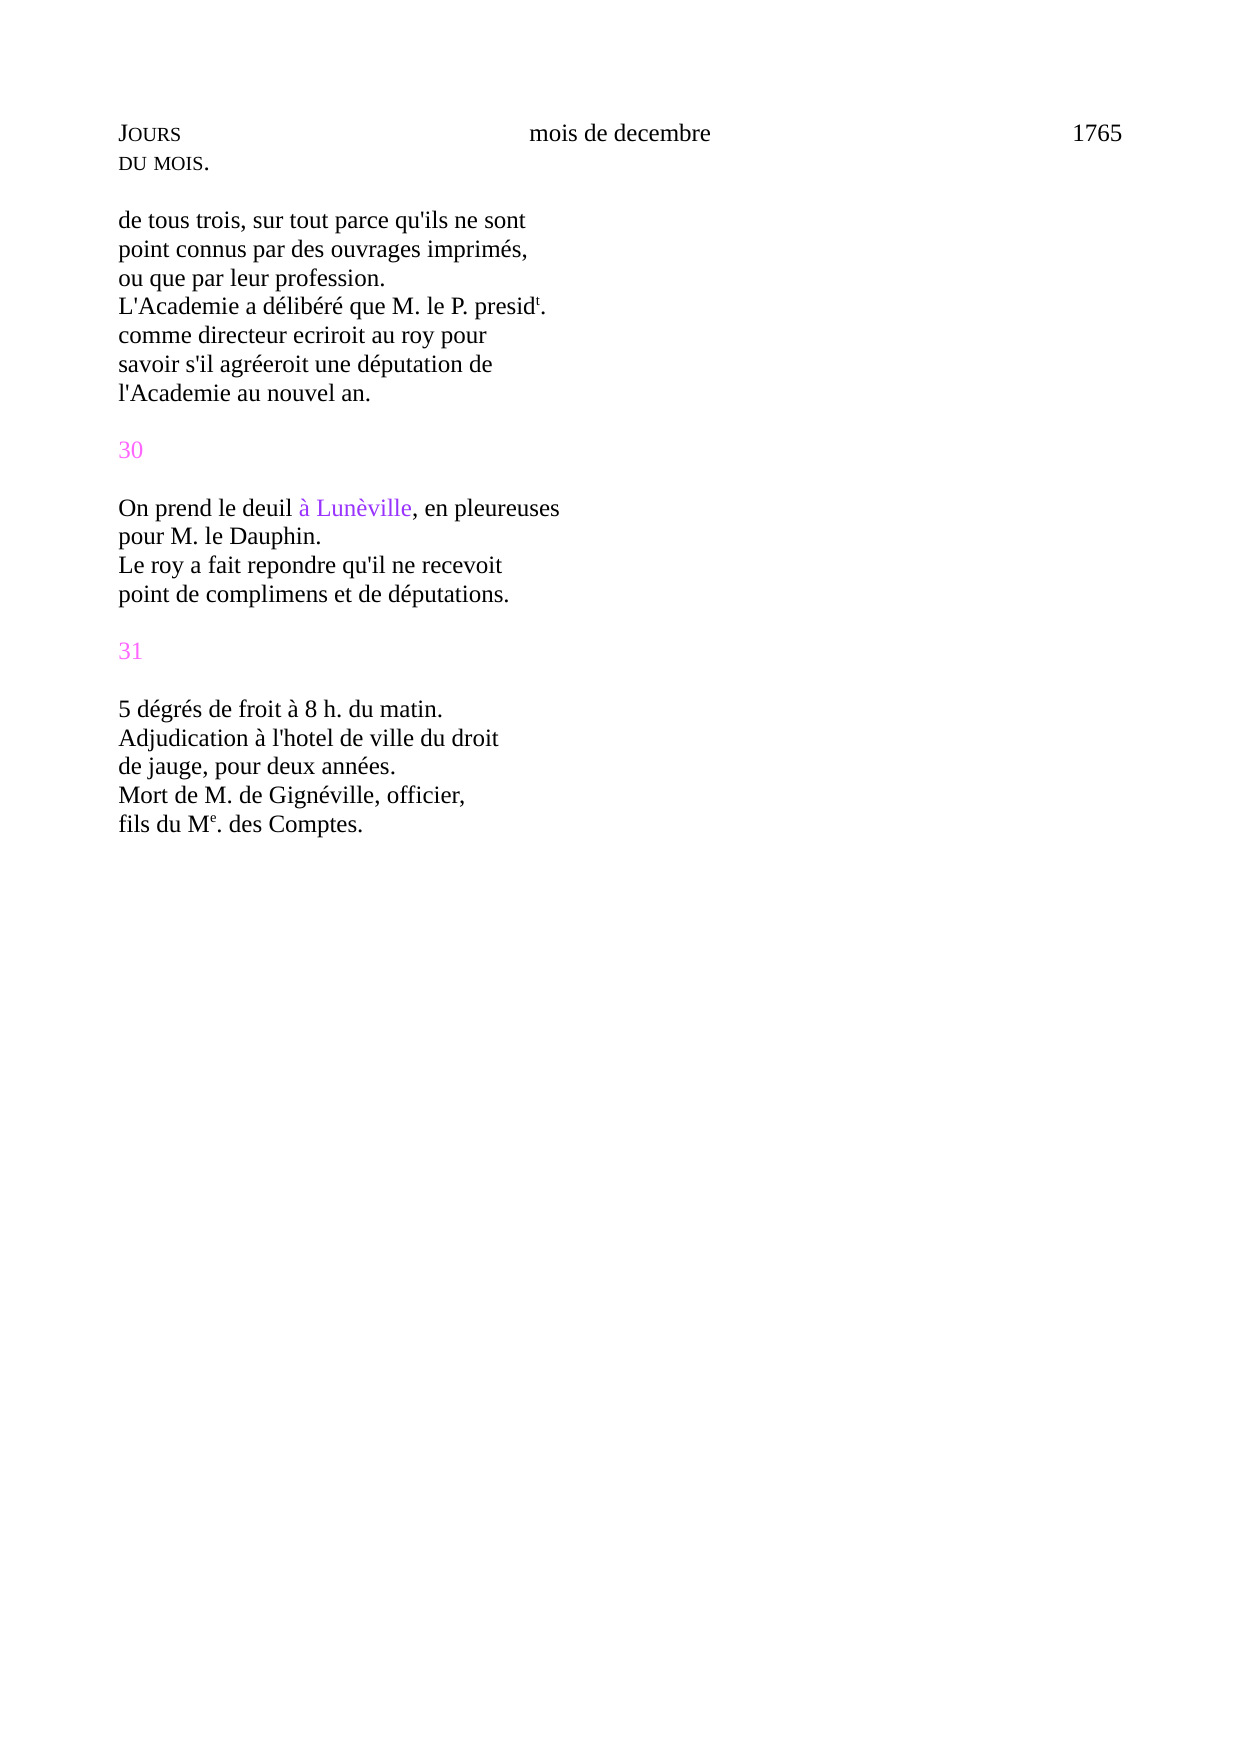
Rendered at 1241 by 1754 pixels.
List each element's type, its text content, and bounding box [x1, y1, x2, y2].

text de tous trois, sur tout parce qu'ils ne sont point connus par des ouvrages imprimés, ou que par leur profession. [118, 205, 1122, 291]
text Mort de M. de Gignéville, officier, fils du Me. des Comptes. [118, 780, 1122, 838]
text Adjudication à l'hotel de ville du droit de jauge, pour deux années. [118, 723, 1122, 780]
text 31 5 dégrés de froit à 8 h. du matin. [118, 636, 1122, 723]
text Le roy a fait repondre qu'il ne recevoit point de complimens et de députations. [118, 550, 1122, 608]
text 30 On prend le deuil à Lunèville, en pleureuses pour M. le Dauphin. [118, 435, 1122, 550]
text L'Academie a délibéré que M. le P. presidt. comme directeur ecriroit au roy pour savoir s'il agréeroit une députation de l'Academie au nouvel an. [118, 291, 1122, 406]
